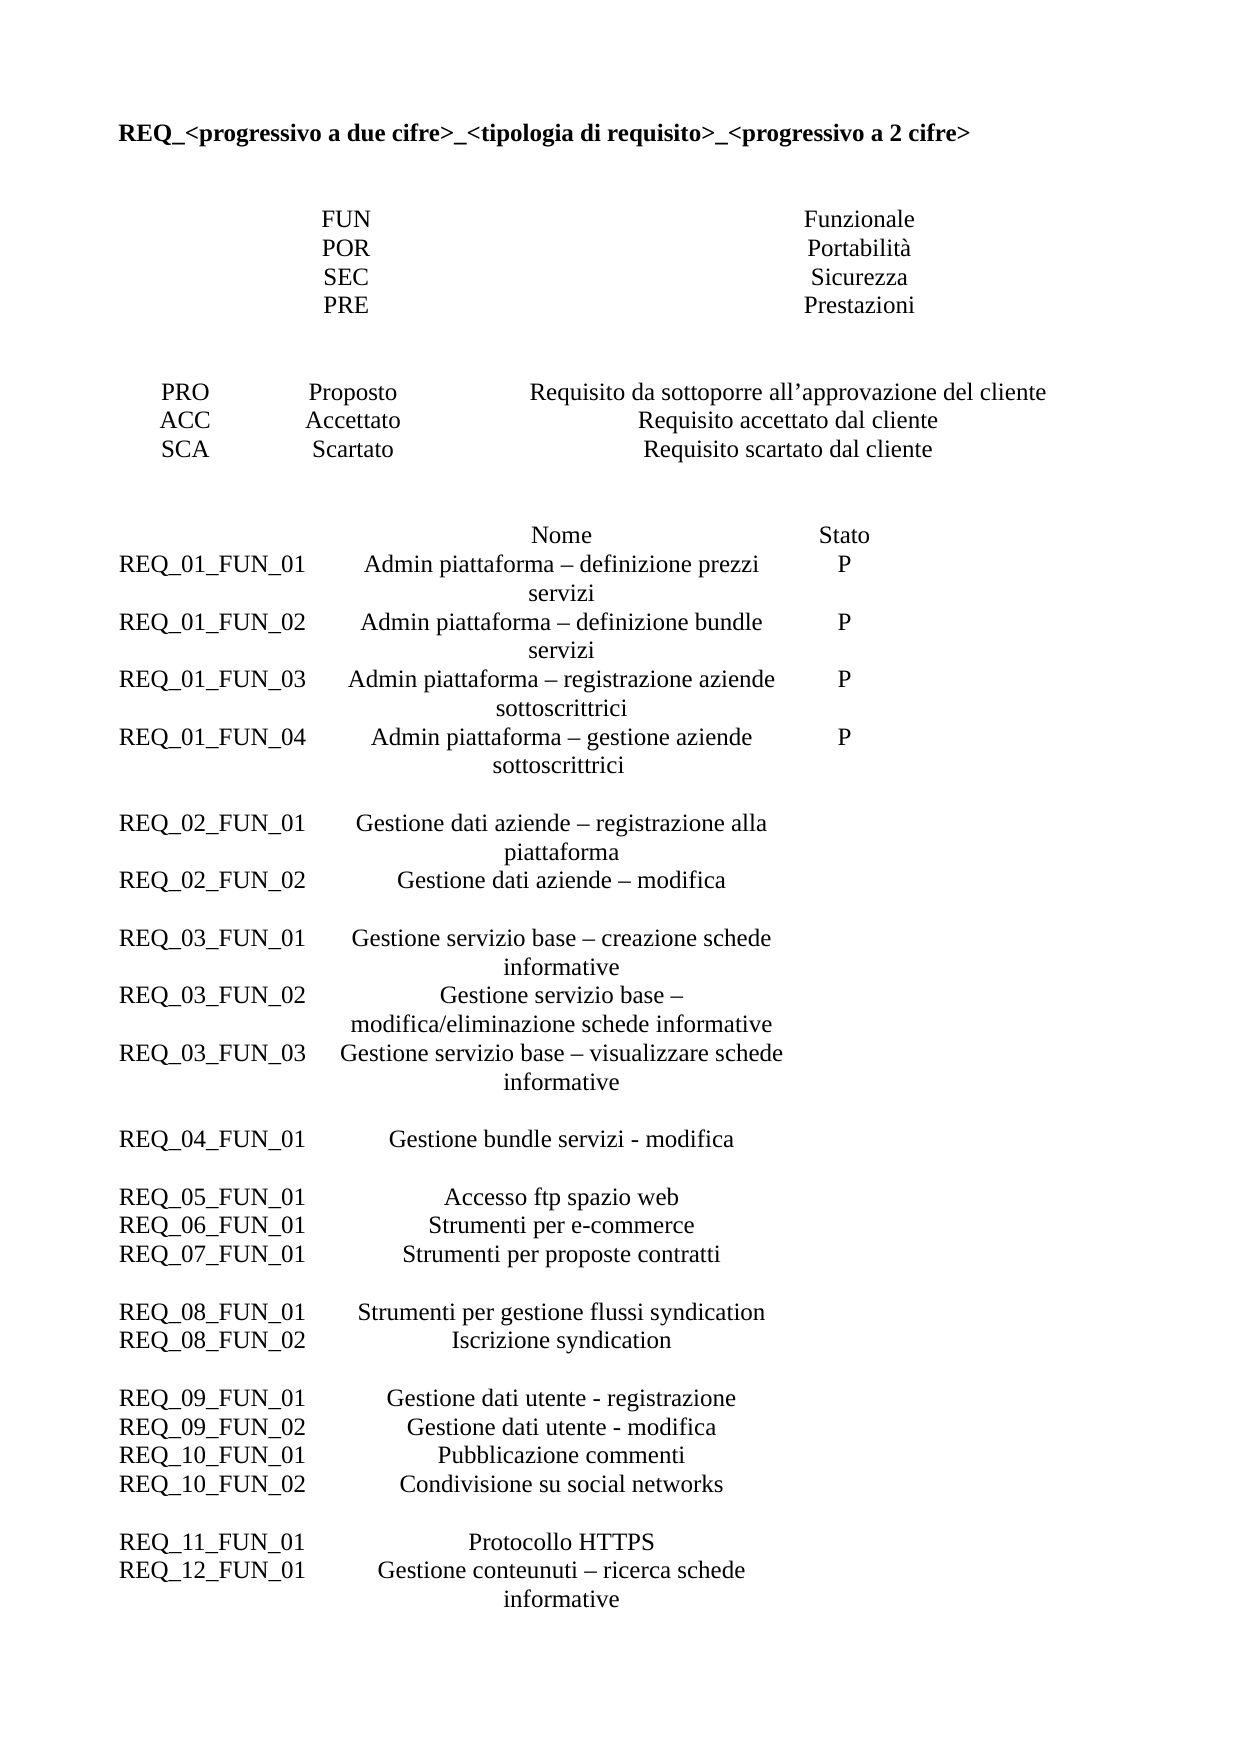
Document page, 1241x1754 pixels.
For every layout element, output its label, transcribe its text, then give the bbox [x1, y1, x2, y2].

table_cell [318, 1153, 805, 1182]
table_cell [805, 1326, 883, 1354]
table_cell REQ_09_FUN_01 [107, 1383, 318, 1412]
table_cell [107, 1096, 318, 1124]
table_cell Gestione servizio base – creazione schede informative [318, 923, 805, 981]
table_cell [805, 1469, 883, 1498]
table_cell REQ_03_FUN_03 [107, 1038, 318, 1096]
table_cell [805, 866, 883, 894]
table_cell REQ_08_FUN_02 [107, 1326, 318, 1354]
table_cell Admin piattaforma – definizione bundle servizi [318, 607, 805, 664]
table_cell REQ_03_FUN_01 [107, 923, 318, 981]
table_cell [805, 1556, 883, 1613]
table_cell [805, 1412, 883, 1441]
table_cell [805, 1239, 883, 1268]
table_header Nome [318, 521, 805, 549]
table_cell PRE [107, 291, 585, 319]
table_cell [107, 779, 318, 808]
table_cell Admin piattaforma – definizione prezzi servizi [318, 549, 805, 607]
table_header ID [107, 521, 318, 549]
table_cell [805, 894, 883, 923]
table_cell [318, 1096, 805, 1124]
table_cell Requisito scartato dal cliente [443, 434, 1133, 463]
table_header Requisito da sottoporre all’approvazione del cliente [443, 377, 1133, 406]
text REQ_<progressivo a due cifre>_<tipologia di requisito>_<progressivo a 2 cifre> [118, 118, 1122, 147]
table_cell [805, 1124, 883, 1153]
table_cell [805, 1383, 883, 1412]
table_cell [805, 808, 883, 866]
table_cell REQ_07_FUN_01 [107, 1239, 318, 1268]
table_cell Strumenti per proposte contratti [318, 1239, 805, 1268]
table_cell [805, 1211, 883, 1239]
table_cell Gestione dati utente - modifica [318, 1412, 805, 1441]
table_cell SEC [107, 262, 585, 291]
table_cell REQ_06_FUN_01 [107, 1211, 318, 1239]
table_cell [318, 779, 805, 808]
table_cell [805, 1038, 883, 1096]
table_cell REQ_01_FUN_01 [107, 549, 318, 607]
table_cell [805, 1498, 883, 1527]
table_header Proposto [263, 377, 442, 406]
table_cell Condivisione su social networks [318, 1469, 805, 1498]
table_cell [805, 1527, 883, 1556]
table_cell REQ_05_FUN_01 [107, 1182, 318, 1211]
table_cell P [805, 607, 883, 664]
table_cell Sicurezza [585, 262, 1133, 291]
table_cell Protocollo HTTPS [318, 1527, 805, 1556]
table_cell REQ_10_FUN_02 [107, 1469, 318, 1498]
table_header Stato [805, 521, 883, 549]
table_cell [318, 894, 805, 923]
table_cell Accettato [263, 406, 442, 434]
table_cell REQ_09_FUN_02 [107, 1412, 318, 1441]
table_cell Accesso ftp spazio web [318, 1182, 805, 1211]
table_cell [805, 1153, 883, 1182]
table_cell POR [107, 233, 585, 262]
table_cell [318, 1498, 805, 1527]
table_cell Pubblicazione commenti [318, 1441, 805, 1469]
table_cell Requisito accettato dal cliente [443, 406, 1133, 434]
table_cell [805, 1096, 883, 1124]
table_cell Strumenti per e-commerce [318, 1211, 805, 1239]
table_cell Gestione servizio base – visualizzare schede informative [318, 1038, 805, 1096]
table_cell Gestione dati utente - registrazione [318, 1383, 805, 1412]
table_cell [107, 894, 318, 923]
table_cell Admin piattaforma – gestione aziende sottoscrittrici [318, 722, 805, 779]
table_cell [805, 1268, 883, 1297]
table_cell Scartato [263, 434, 442, 463]
table_cell Gestione bundle servizi - modifica [318, 1124, 805, 1153]
table_cell REQ_01_FUN_04 [107, 722, 318, 779]
table_cell [107, 1498, 318, 1527]
table_cell SCA [107, 434, 263, 463]
table_header FUN [107, 204, 585, 233]
table_cell [805, 1297, 883, 1326]
table_cell [805, 1354, 883, 1383]
table_cell REQ_12_FUN_01 [107, 1556, 318, 1613]
table_cell REQ_10_FUN_01 [107, 1441, 318, 1469]
table_cell REQ_08_FUN_01 [107, 1297, 318, 1326]
table_cell Admin piattaforma – registrazione aziende sottoscrittrici [318, 664, 805, 722]
table_cell [107, 1153, 318, 1182]
table_cell ACC [107, 406, 263, 434]
table_cell Prestazioni [585, 291, 1133, 319]
table_header Funzionale [585, 204, 1133, 233]
table_cell [805, 1441, 883, 1469]
table_cell P [805, 722, 883, 779]
table_cell [805, 779, 883, 808]
table_cell [318, 1268, 805, 1297]
table_cell REQ_02_FUN_01 [107, 808, 318, 866]
table_cell [318, 1354, 805, 1383]
table_cell REQ_02_FUN_02 [107, 866, 318, 894]
table_cell Gestione dati aziende – modifica [318, 866, 805, 894]
table_cell [805, 1182, 883, 1211]
table_cell REQ_03_FUN_02 [107, 981, 318, 1038]
table_cell REQ_11_FUN_01 [107, 1527, 318, 1556]
table_cell Gestione conteunuti – ricerca schede informative [318, 1556, 805, 1613]
table_cell [107, 1268, 318, 1297]
table_cell [805, 923, 883, 981]
table_cell Strumenti per gestione flussi syndication [318, 1297, 805, 1326]
table_cell Gestione servizio base – modifica/eliminazione schede informative [318, 981, 805, 1038]
table_cell P [805, 664, 883, 722]
table_cell REQ_01_FUN_02 [107, 607, 318, 664]
table_cell [805, 981, 883, 1038]
table_cell P [805, 549, 883, 607]
table_cell [107, 1354, 318, 1383]
table_cell REQ_04_FUN_01 [107, 1124, 318, 1153]
table_cell Portabilità [585, 233, 1133, 262]
table_cell REQ_01_FUN_03 [107, 664, 318, 722]
table_cell Iscrizione syndication [318, 1326, 805, 1354]
table_cell Gestione dati aziende – registrazione alla piattaforma [318, 808, 805, 866]
table_header PRO [107, 377, 263, 406]
